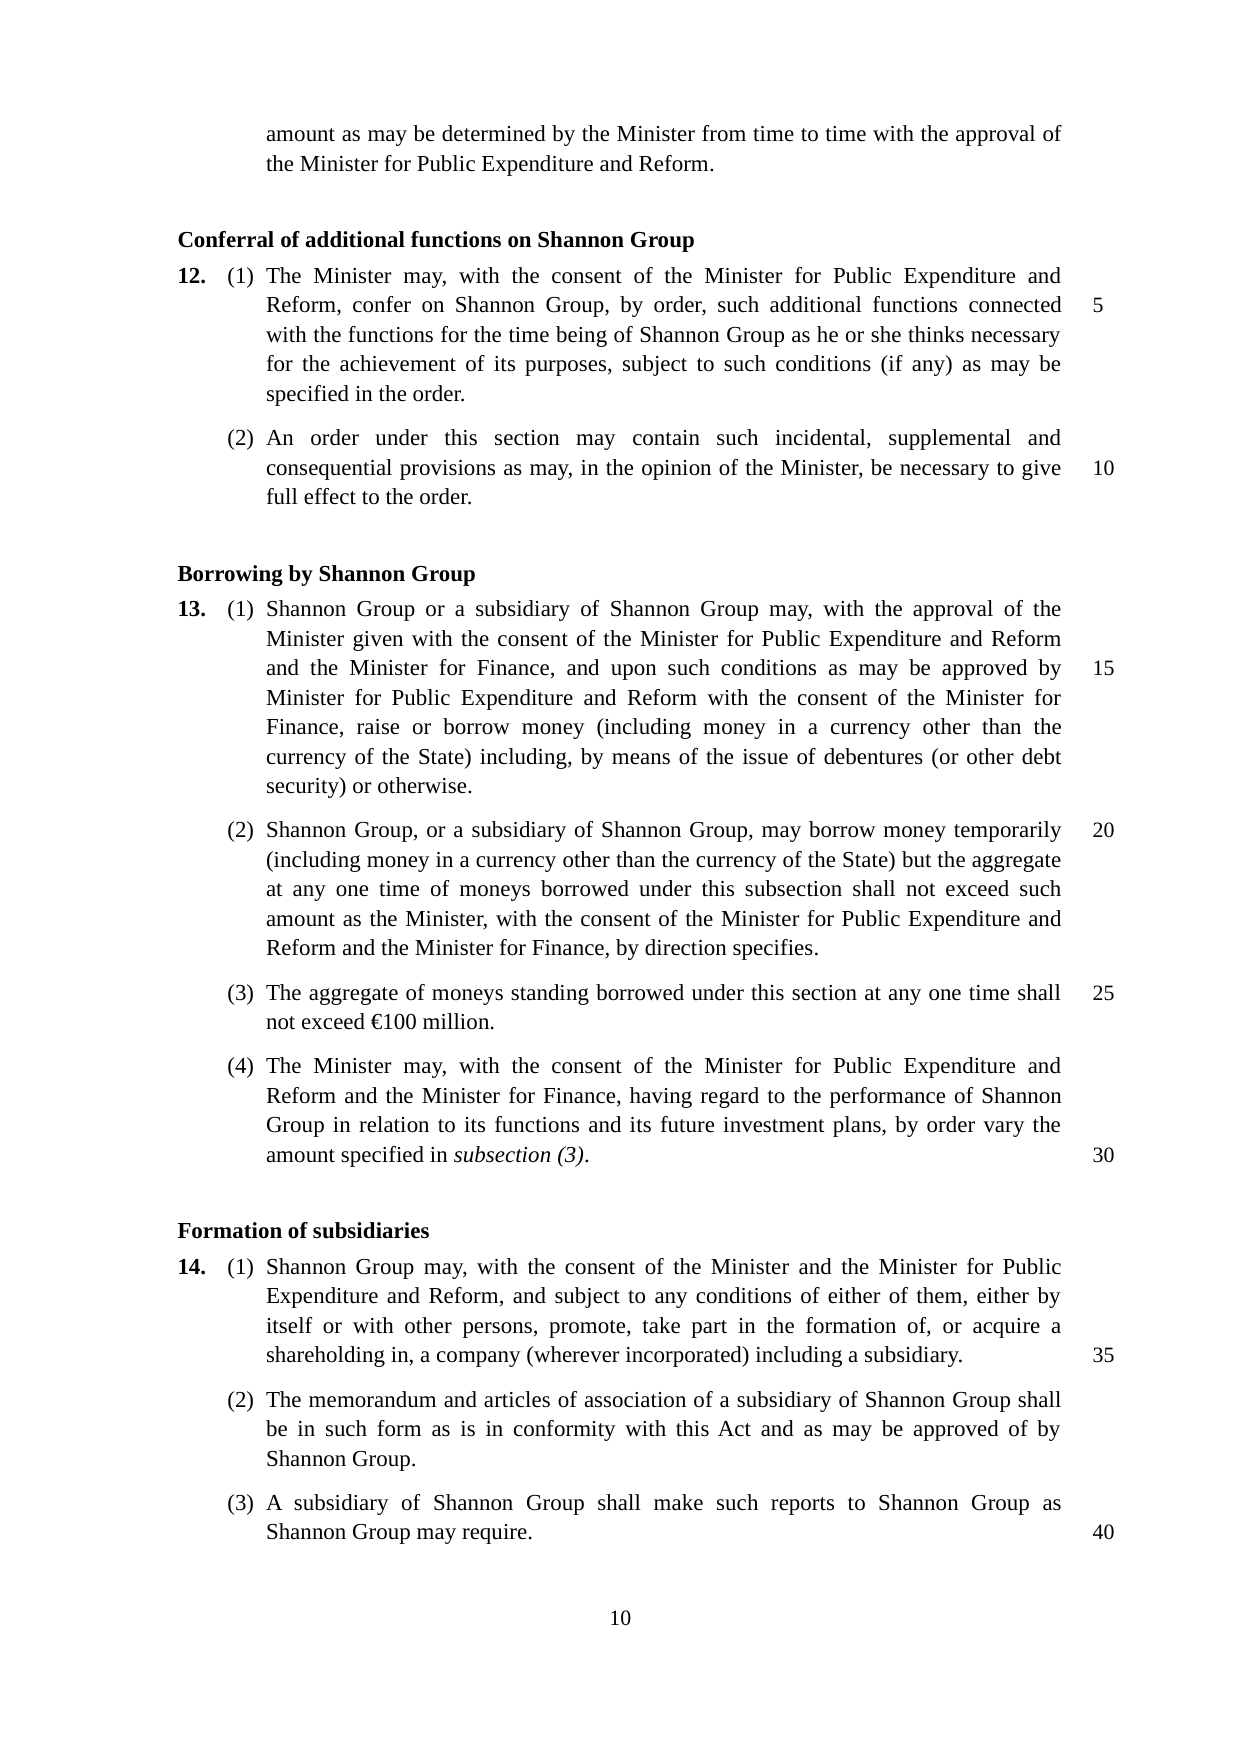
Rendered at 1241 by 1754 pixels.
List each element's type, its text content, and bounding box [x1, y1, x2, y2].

text (3) A subsidiary of Shannon Group shall make such reports to Shannon Group as Shannon Group may require. [177, 1487, 1063, 1546]
text (2) The memorandum and articles of association of a subsidiary of Shannon Group shall be in such form as is in conformity with this Act and as may be approved of by Shannon Group. [177, 1383, 1063, 1472]
text Formation of subsidiaries [177, 1215, 1063, 1245]
text Borrowing by Shannon Group [177, 558, 1063, 587]
text Conferral of additional functions on Shannon Group [177, 224, 1063, 254]
text 12. (1) The Minister may, with the consent of the Minister for Public Expenditure and Reform, confer on Shannon Group, by order, such additional functions connected with the functions for the time being of Shannon Group as he or she thinks necessary for the achievement of its purposes, subject to such conditions (if any) as may be specified in the order. [177, 260, 1063, 407]
text 14. (1) Shannon Group may, with the consent of the Minister and the Minister for Public Expenditure and Reform, and subject to any conditions of either of them, either by itself or with other persons, promote, take part in the formation of, or acquire a shareholding in, a company (wherever incorporated) including a subsidiary. [177, 1251, 1063, 1369]
text (3) The aggregate of moneys standing borrowed under this section at any one time shall not exceed €100 million. [177, 976, 1063, 1035]
text (2) An order under this section may contain such incidental, supplemental and consequential provisions as may, in the opinion of the Minister, be necessary to give full effect to the order. [177, 422, 1063, 510]
text amount as may be determined by the Minister from time to time with the approval of the Minister for Public Expenditure and Reform. [177, 118, 1063, 177]
text 13. (1) Shannon Group or a subsidiary of Shannon Group may, with the approval of the Minister given with the consent of the Minister for Public Expenditure and Reform and the Minister for Finance, and upon such conditions as may be approved by Minister for Public Expenditure and Reform with the consent of the Minister for Finance, raise or borrow money (including money in a currency other than the currency of the State) including, by means of the issue of debentures (or other debt security) or otherwise. [177, 593, 1063, 799]
text (4) The Minister may, with the consent of the Minister for Public Expenditure and Reform and the Minister for Finance, having regard to the performance of Shannon Group in relation to its functions and its future investment plans, by order vary the amount specified in subsection (3). [177, 1050, 1063, 1168]
text (2) Shannon Group, or a subsidiary of Shannon Group, may borrow money temporarily (including money in a currency other than the currency of the State) but the aggregate at any one time of moneys borrowed under this subsection shall not exceed such amount as the Minister, with the consent of the Minister for Public Expenditure and Reform and the Minister for Finance, by direction specifies. [177, 814, 1063, 962]
